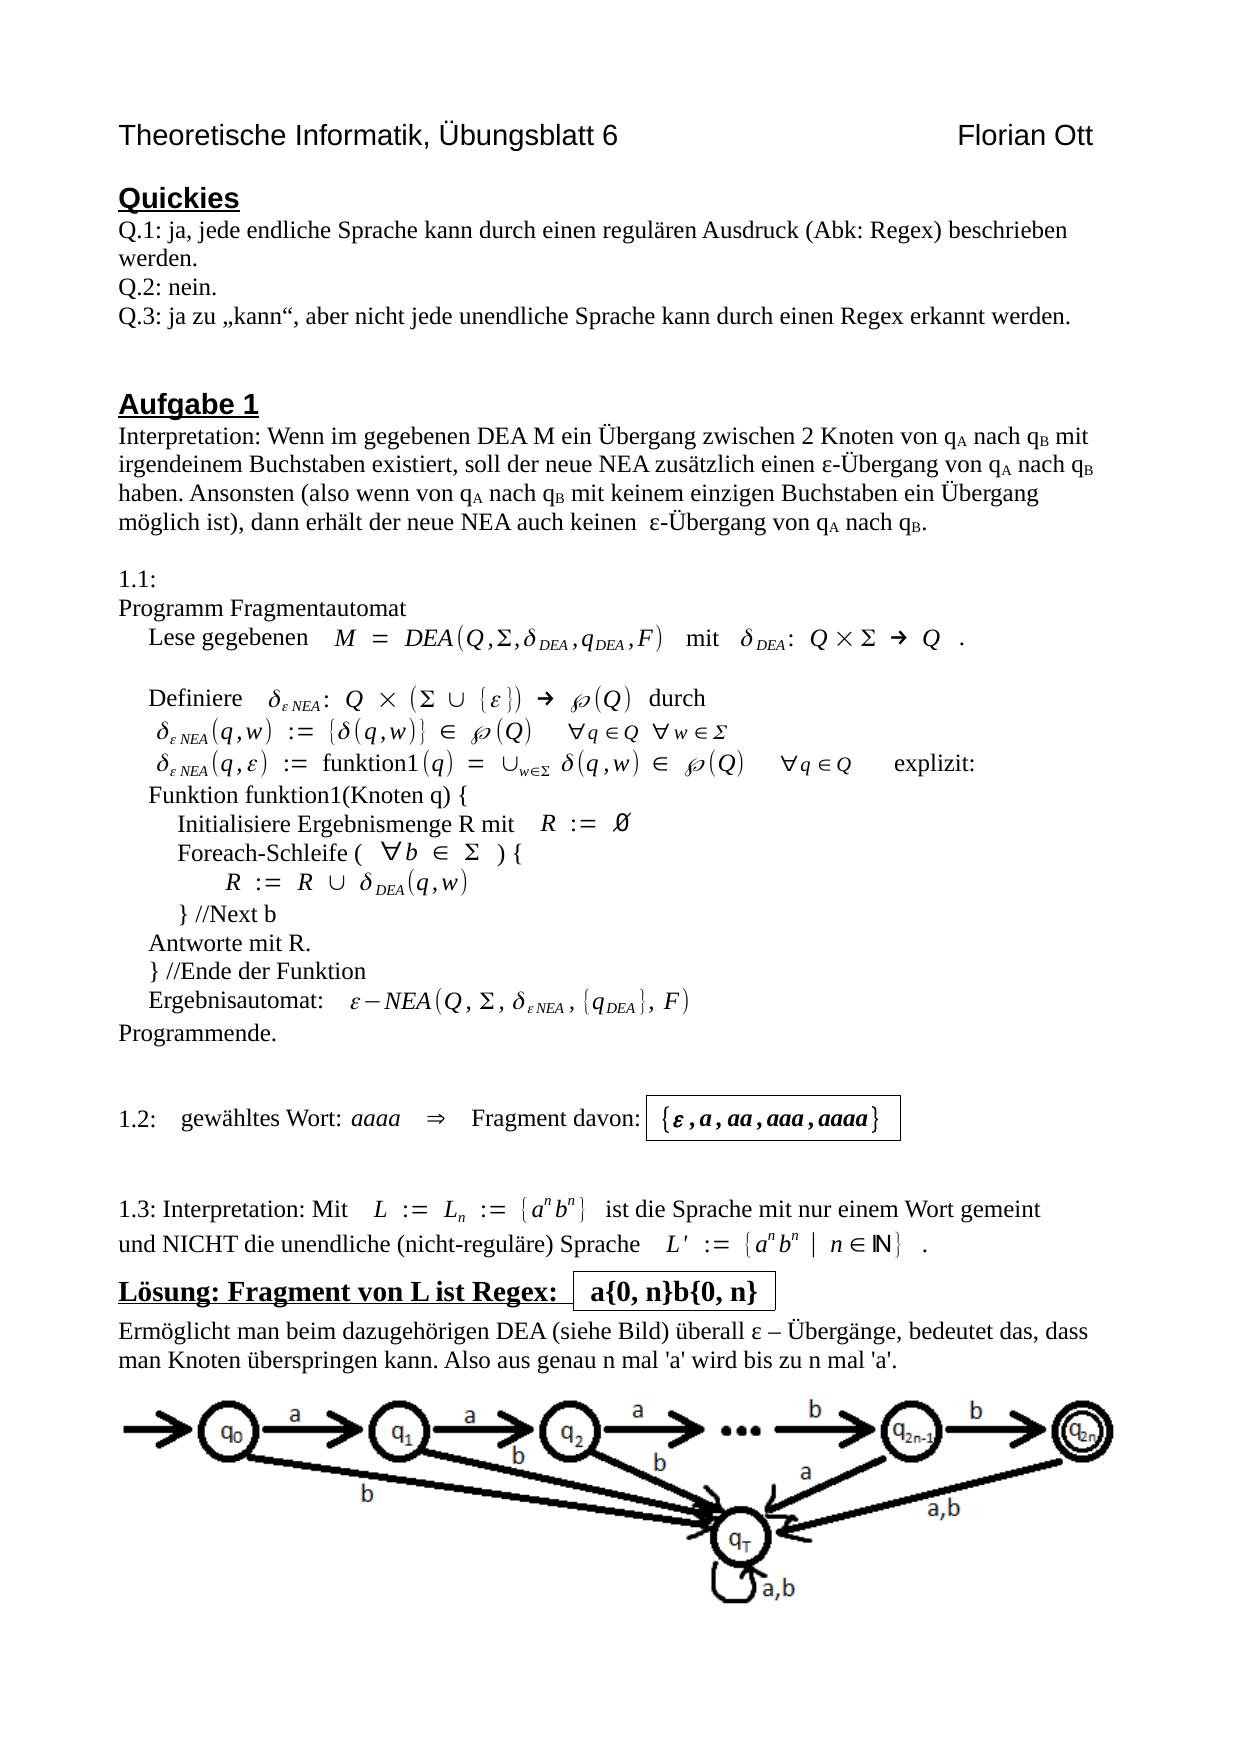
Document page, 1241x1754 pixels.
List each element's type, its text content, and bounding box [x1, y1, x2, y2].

text Programmende. [118, 1018, 1122, 1046]
text 1.3: Interpretation: Mit ist die Sprache mit nur einem Wort gemeint und NICHT die unendliche (nicht-reguläre) Sprache . [118, 1191, 1122, 1259]
text Antworte mit R. [118, 928, 1122, 956]
text Q.3: ja zu „kann“, aber nicht jede unendliche Sprache kann durch einen Regex erkannt werden. [118, 301, 1122, 330]
text 1.2: [118, 1104, 646, 1134]
text 1.2: [647, 1104, 900, 1134]
text Definiere durch [118, 683, 1122, 716]
text Funktion funktion1(Knoten q) { [118, 780, 1122, 809]
text Initialisiere Ergebnismenge R mit [118, 809, 1122, 838]
text [776, 1271, 1122, 1310]
text Ermöglicht man beim dazugehörigen DEA (siehe Bild) überall ε – Übergänge, bedeutet das, dass man Knoten überspringen kann. Also aus genau n mal 'a' wird bis zu n mal 'a'. [118, 1316, 1122, 1374]
text Lese gegebenen . [118, 622, 1122, 654]
text Aufgabe 1 [118, 387, 1122, 421]
text a{0, n}b{0, n} [574, 1272, 775, 1310]
text Lösung: Fragment von L ist Regex: [118, 1271, 573, 1303]
text Interpretation: Wenn im gegebenen DEA M ein Übergang zwischen 2 Knoten von qA nach qB mit irgendeinem Buchstaben existiert, soll der neue NEA zusätzlich einen ε-Übergang von qA nach qB haben. Ansonsten (also wenn von qA nach qB mit keinem einzigen Buchstaben ein Übergang möglich ist), dann erhält der neue NEA auch keinen ε-Übergang von qA nach qB. [118, 421, 1122, 536]
text 1.1: [118, 564, 1122, 593]
text Ergebnisautomat: [118, 985, 1122, 1018]
text Q.2: nein. [118, 272, 1122, 301]
text [118, 1304, 573, 1310]
picture [121, 1398, 1119, 1609]
text 1.2: [901, 1104, 1122, 1134]
text Q.1: ja, jede endliche Sprache kann durch einen regulären Ausdruck (Abk: Regex) beschrieben werden. [118, 215, 1122, 272]
text } //Next b [118, 899, 1122, 928]
text } //Ende der Funktion [118, 956, 1122, 985]
text Foreach-Schleife () { [118, 838, 1122, 867]
text Programm Fragmentautomat [118, 593, 1122, 622]
text Quickies [118, 181, 1122, 215]
